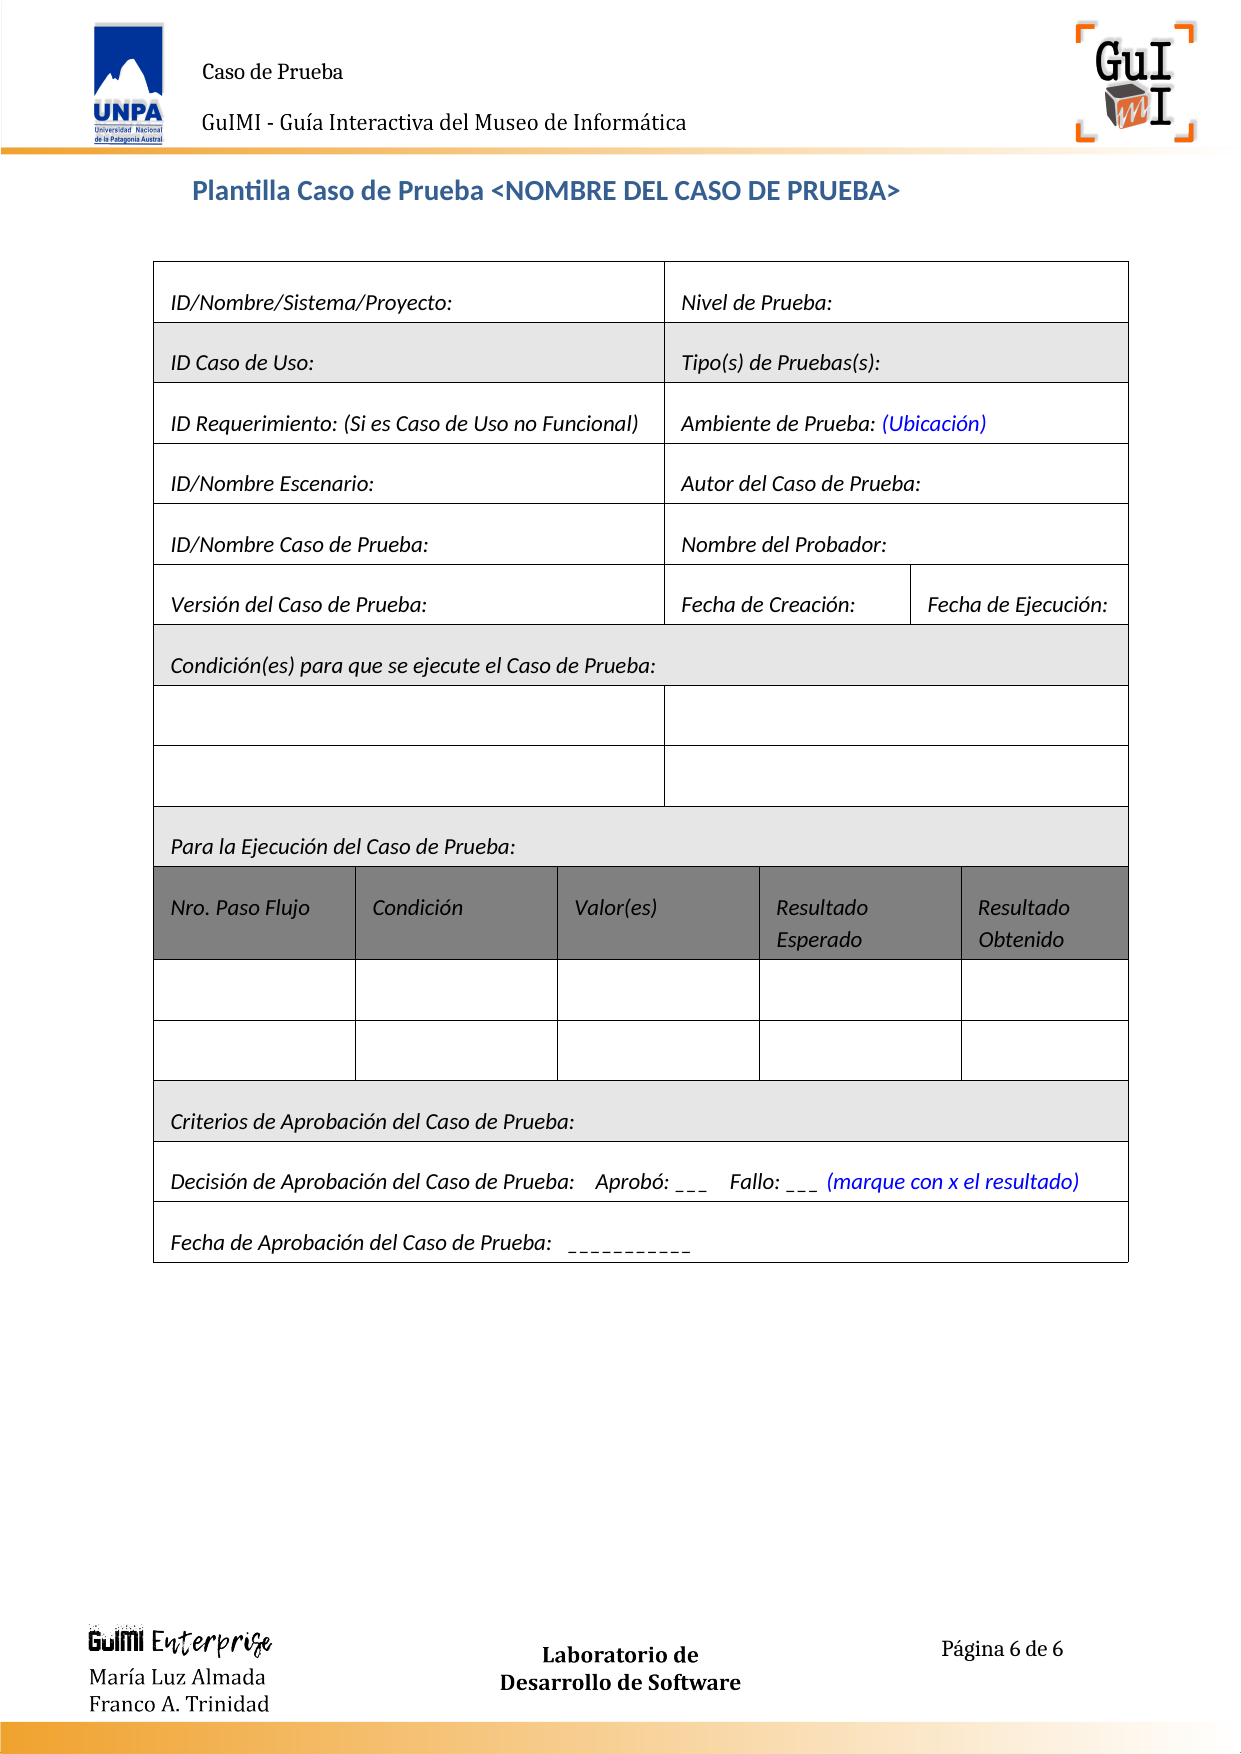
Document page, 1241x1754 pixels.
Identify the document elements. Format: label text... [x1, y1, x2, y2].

table_cell [154, 686, 664, 745]
table_cell Fecha de Aprobación del Caso de Prueba: ___________ [154, 1202, 1128, 1262]
table_cell ID/Nombre Caso de Prueba: [154, 504, 664, 564]
table_cell Decisión de Aprobación del Caso de Prueba: Aprobó: ___ Fallo: ___ (marque con x el resultado) [154, 1142, 1128, 1201]
table_cell [154, 746, 664, 806]
table_cell [558, 960, 759, 1019]
text Plantilla Caso de Prueba <NOMBRE DEL CASO DE PRUEBA> [192, 172, 1063, 208]
table_cell Criterios de Aprobación del Caso de Prueba: [154, 1081, 1128, 1141]
table_cell [665, 686, 1128, 745]
table_cell ID Requerimiento: (Si es Caso de Uso no Funcional) [154, 383, 664, 443]
picture [0, 0, 1241, 155]
table_cell ID Caso de Uso: [154, 323, 664, 382]
table_cell Condición [356, 867, 557, 959]
table_cell [356, 1021, 557, 1080]
table_cell [154, 1021, 355, 1080]
table_cell Tipo(s) de Pruebas(s): [665, 323, 1128, 382]
table_cell Ambiente de Prueba: (Ubicación) [665, 383, 1128, 443]
table_header Nivel de Prueba: [665, 262, 1128, 322]
table_cell Valor(es) [558, 867, 759, 959]
table_cell [760, 960, 961, 1019]
table_cell [154, 960, 355, 1019]
table_cell Condición(es) para que se ejecute el Caso de Prueba: [154, 625, 1128, 685]
table_cell [962, 1021, 1128, 1080]
table_cell Resultado Esperado [760, 867, 961, 959]
table_cell Fecha de Creación: [665, 565, 910, 624]
table_cell ID/Nombre Escenario: [154, 444, 664, 503]
table_cell Fecha de Ejecución: [911, 565, 1128, 624]
table_cell Nro. Paso Flujo [154, 867, 355, 959]
table_cell [760, 1021, 961, 1080]
table_cell Autor del Caso de Prueba: [665, 444, 1128, 503]
table_header ID/Nombre/Sistema/Proyecto: [154, 262, 664, 322]
table_cell [665, 746, 1128, 806]
table_cell Para la Ejecución del Caso de Prueba: [154, 807, 1128, 866]
table_cell Resultado Obtenido [962, 867, 1128, 959]
table_cell [356, 960, 557, 1019]
table_cell Nombre del Probador: [665, 504, 1128, 564]
table_cell Versión del Caso de Prueba: [154, 565, 664, 624]
table_cell [962, 960, 1128, 1019]
picture [0, 1613, 1241, 1754]
table_cell [558, 1021, 759, 1080]
